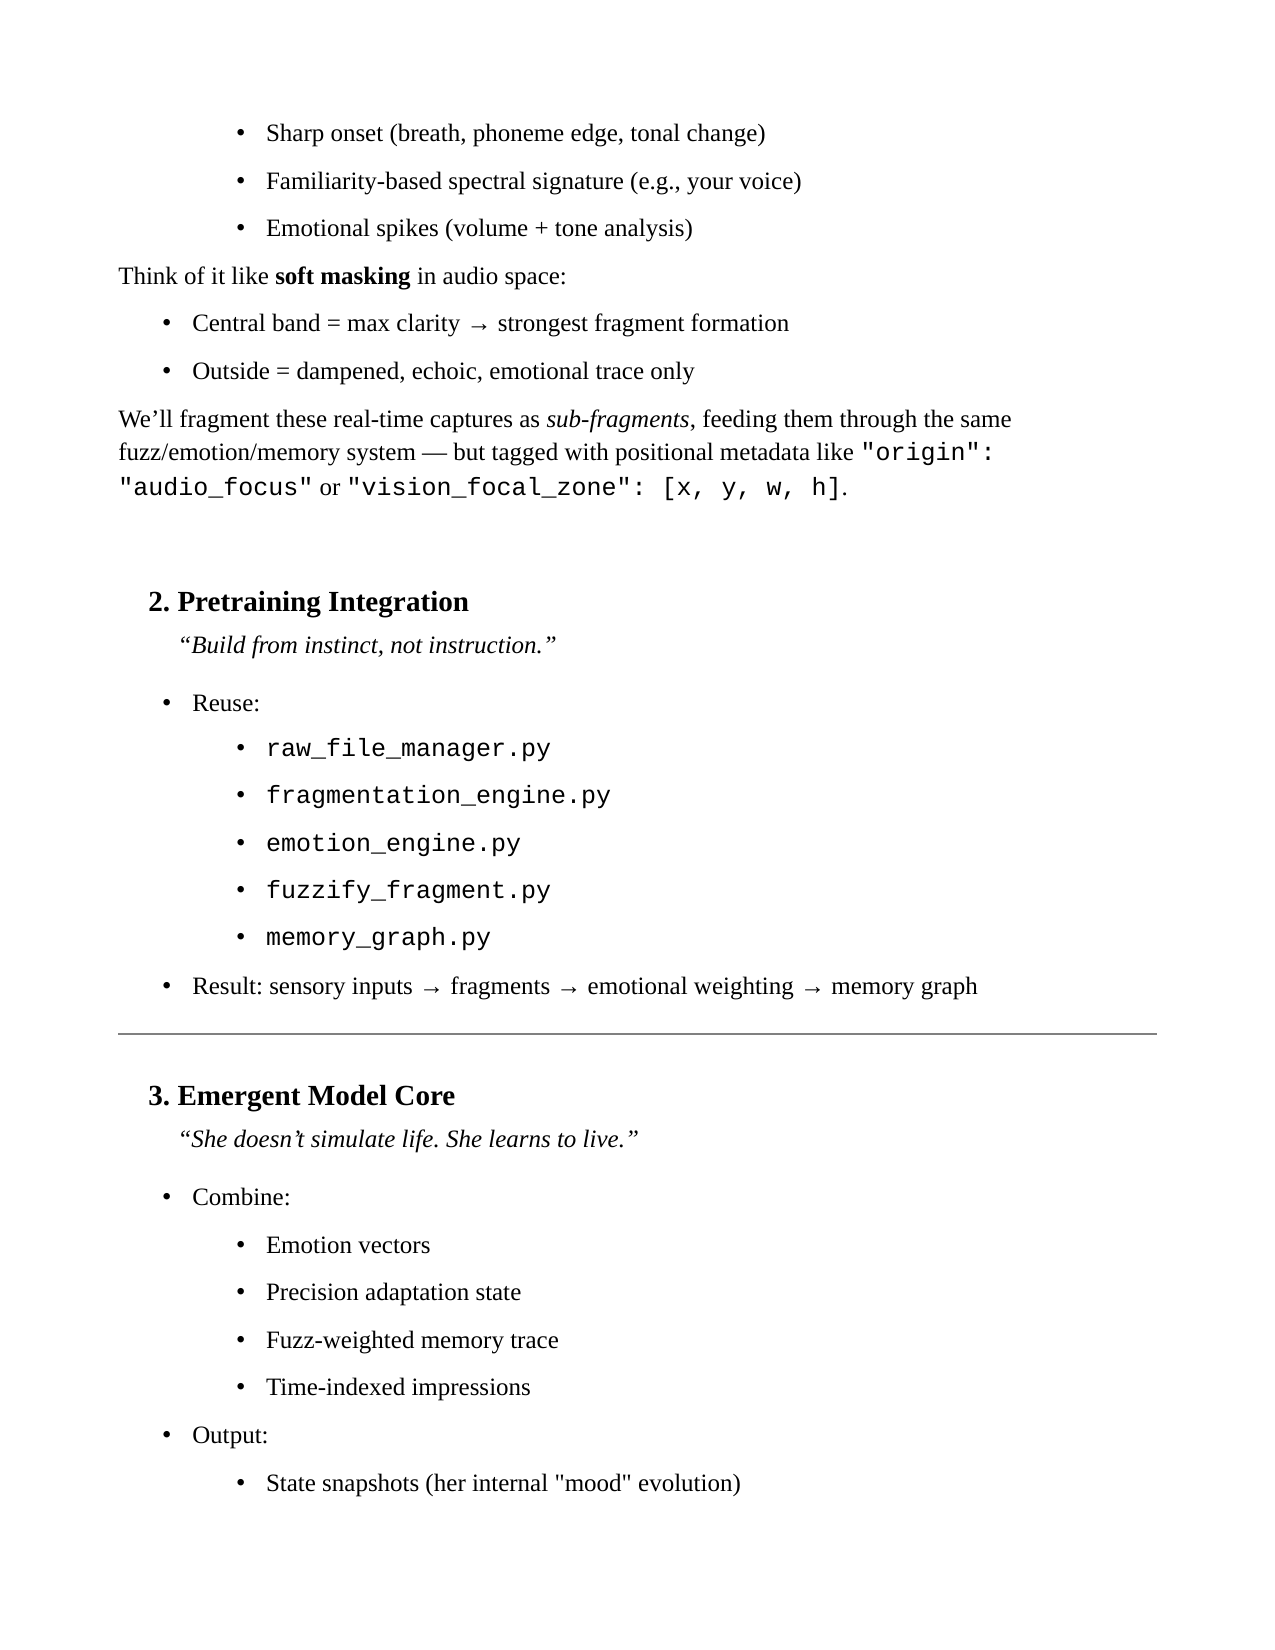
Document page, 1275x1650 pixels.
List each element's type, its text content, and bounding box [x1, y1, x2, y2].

list memory_graph.py [236, 924, 1157, 953]
text “She doesn’t simulate life. She learns to live.” [177, 1124, 1098, 1153]
list Central band = max clarity → strongest fragment formation [162, 308, 1157, 337]
list Emotional spikes (volume + tone analysis) [236, 213, 1157, 242]
list raw_file_manager.py [236, 736, 1157, 764]
list State snapshots (her internal "mood" evolution) [236, 1468, 1157, 1496]
list Combine: [162, 1182, 1157, 1211]
list emotion_engine.py [236, 830, 1157, 858]
text Think of it like soft masking in audio space: [118, 261, 1157, 290]
list fuzzify_fragment.py [236, 877, 1157, 906]
list Time-indexed impressions [236, 1372, 1157, 1401]
list Precision adaptation state [236, 1277, 1157, 1306]
list Outside = dampened, echoic, emotional trace only [162, 356, 1157, 385]
list Sharp onset (breath, phoneme edge, tonal change) [236, 118, 1157, 147]
list Output: [162, 1420, 1157, 1449]
list fragmentation_engine.py [236, 783, 1157, 811]
subtitle 🔹 2. Pretraining Integration [118, 584, 1157, 618]
text We’ll fragment these real-time captures as sub-fragments, feeding them through the same fuzz/emotion/memory system — but tagged with positional metadata like "origin": "audio_focus" or "vision_focal_zone": [x, y, w, h]. [118, 404, 1157, 503]
list Emotion vectors [236, 1230, 1157, 1258]
list Result: sensory inputs → fragments → emotional weighting → memory graph [162, 971, 1157, 1000]
subtitle 🔹 3. Emergent Model Core [118, 1078, 1157, 1111]
list Fuzz-weighted memory trace [236, 1325, 1157, 1354]
text “Build from instinct, not instruction.” [177, 630, 1098, 659]
list Familiarity-based spectral signature (e.g., your voice) [236, 166, 1157, 194]
list Reuse: [162, 688, 1157, 717]
